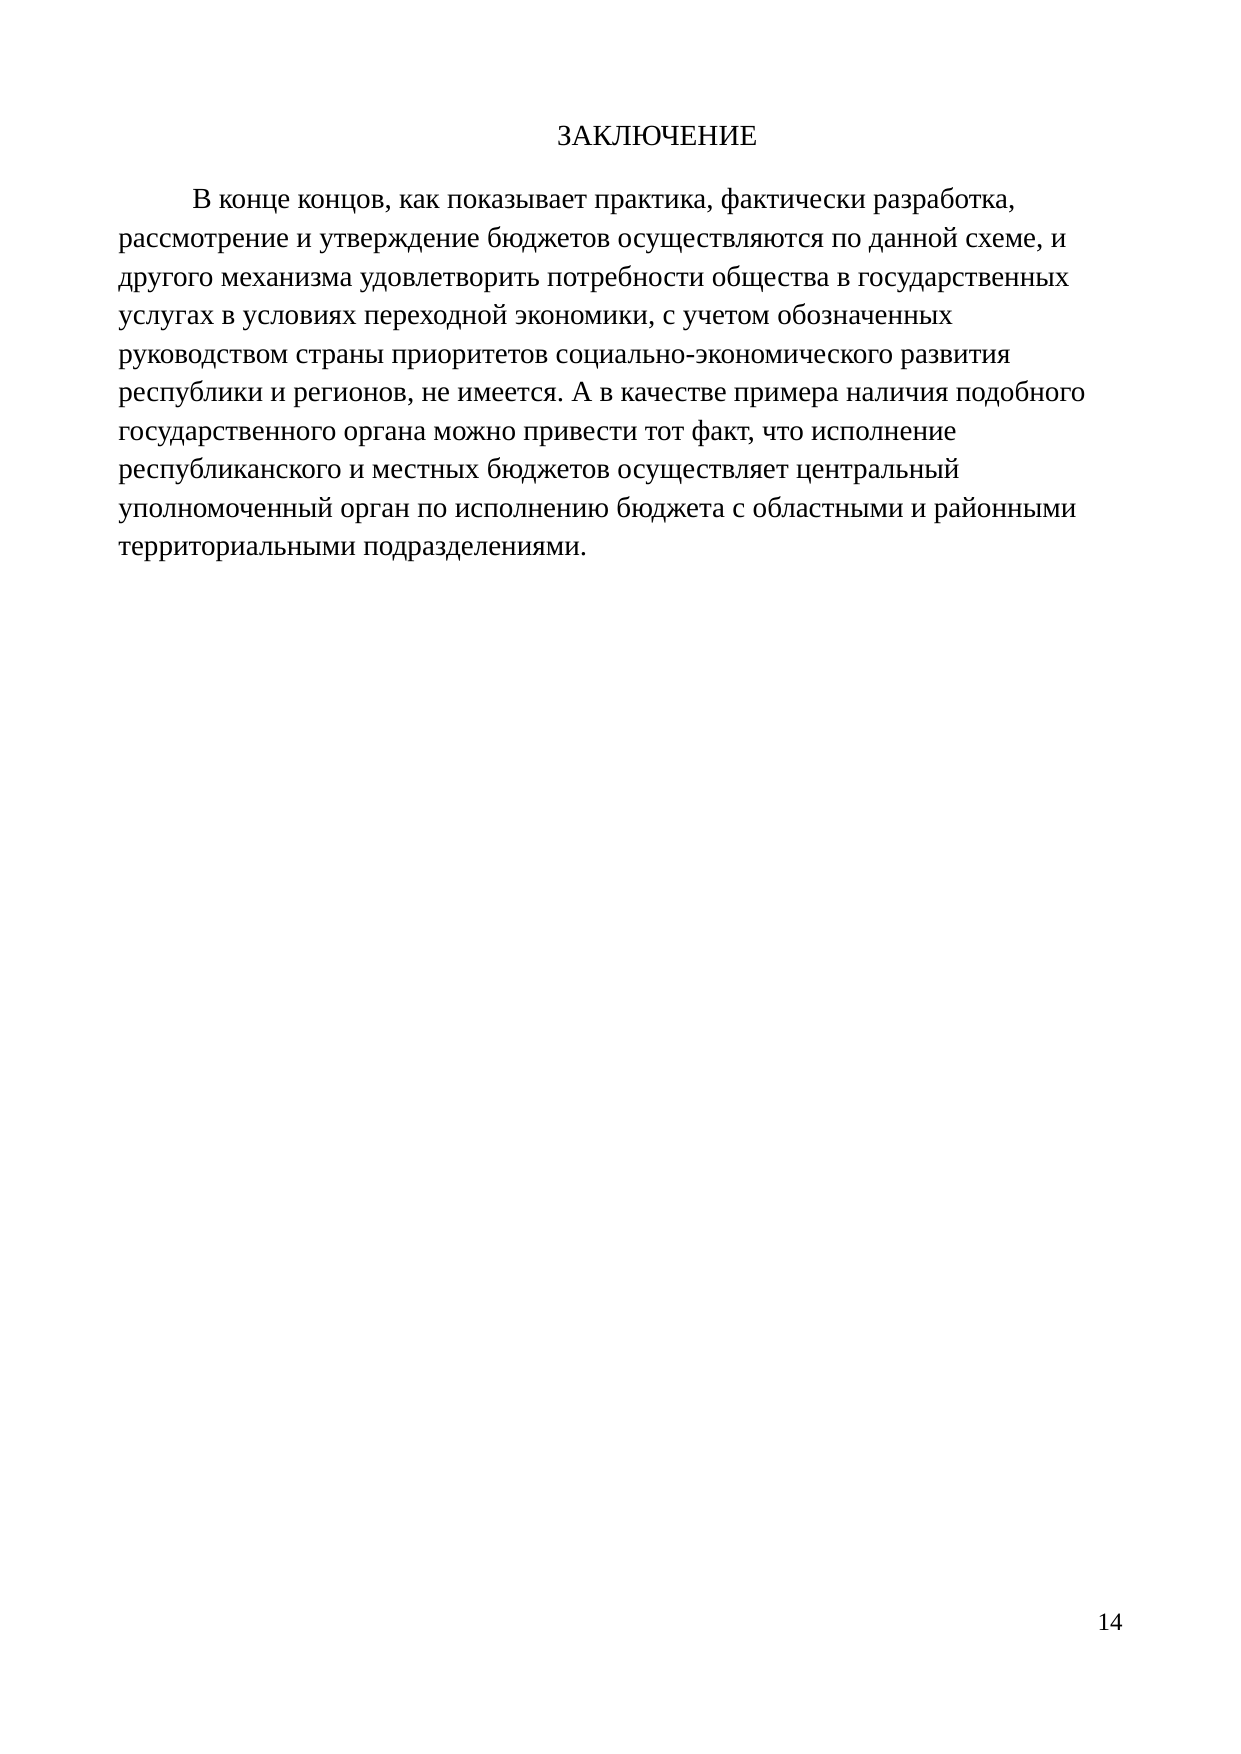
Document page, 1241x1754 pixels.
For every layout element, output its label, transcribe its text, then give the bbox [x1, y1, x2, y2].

text ЗАКЛЮЧЕНИЕ [118, 118, 1122, 152]
text В конце концов, как показывает практика, фактически разработка, рассмотрение и утверждение бюджетов осуществляются по данной схеме, и другого механизма удовлетворить потребности общества в государственных услугах в условиях переходной экономики, с учетом обозначенных руководством страны приоритетов социально-экономического развития республики и регионов, не имеется. А в качестве примера наличия подобного государственного органа можно привести тот факт, что исполнение республиканского и местных бюджетов осуществляет центральный уполномоченный орган по исполнению бюджета с областными и районными территориальными подразделениями. [118, 182, 1122, 562]
